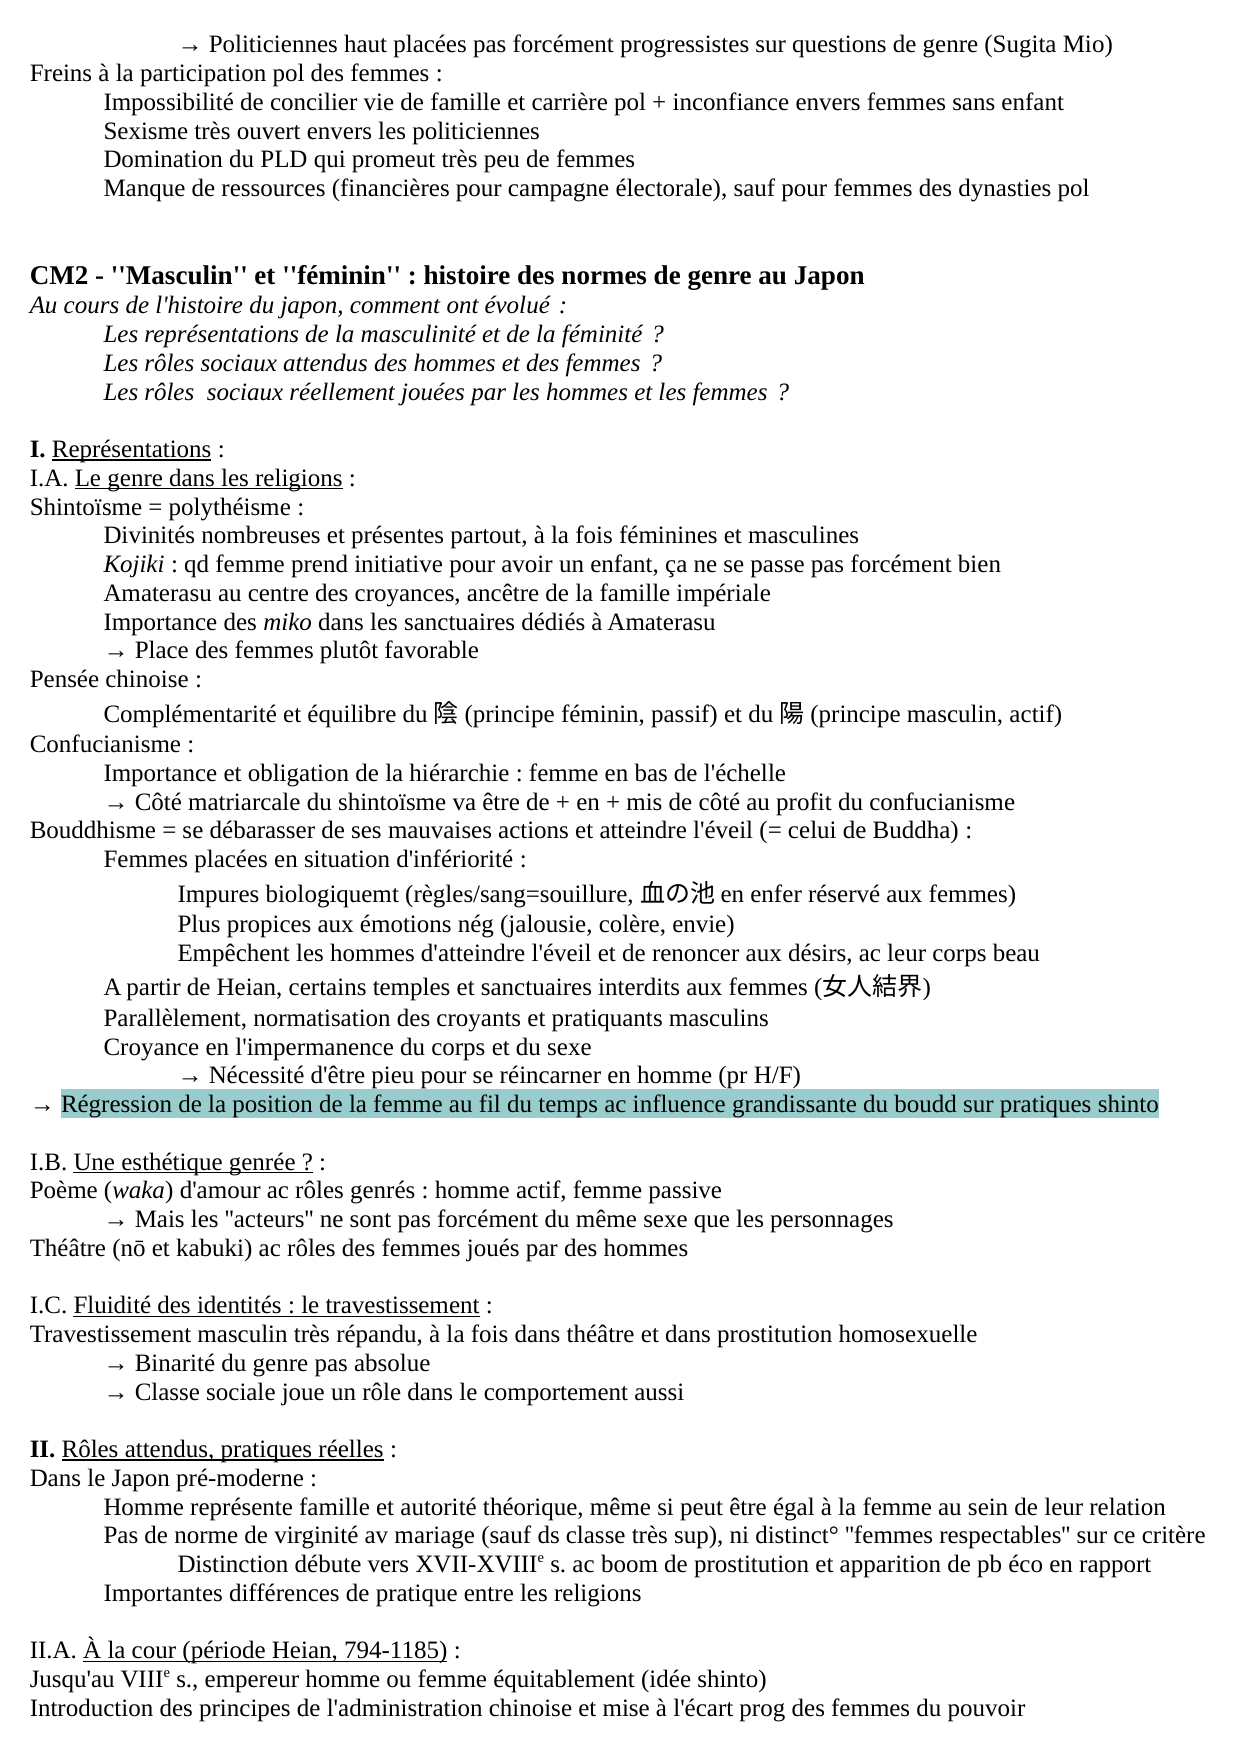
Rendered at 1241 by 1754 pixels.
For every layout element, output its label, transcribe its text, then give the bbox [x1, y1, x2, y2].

text Impossibilité de concilier vie de famille et carrière pol + inconfiance envers femmes sans enfant [29, 87, 1211, 116]
text Amaterasu au centre des croyances, ancêtre de la famille impériale [29, 578, 1211, 607]
text CM2 - ''Masculin'' et ''féminin'' : histoire des normes de genre au Japon [29, 259, 1211, 291]
text II.A. À la cour (période Heian, 794-1185) : [29, 1636, 1211, 1664]
text II. Rôles attendus, pratiques réelles : [29, 1434, 1211, 1463]
text → Régression de la position de la femme au fil du temps ac influence grandissante du boudd sur pratiques shinto [29, 1089, 1211, 1118]
text Importance des miko dans les sanctuaires dédiés à Amaterasu [29, 607, 1211, 636]
text Distinction débute vers XVII-XVIIIe s. ac boom de prostitution et apparition de pb éco en rapport [29, 1549, 1211, 1578]
text Plus propices aux émotions nég (jalousie, colère, envie) [29, 909, 1211, 938]
text Travestissement masculin très répandu, à la fois dans théâtre et dans prostitution homosexuelle [29, 1319, 1211, 1348]
text Shintoïsme = polythéisme : [29, 492, 1211, 521]
text Importantes différences de pratique entre les religions [29, 1578, 1211, 1607]
text Pensée chinoise : [29, 664, 1211, 693]
text → Classe sociale joue un rôle dans le comportement aussi [29, 1377, 1211, 1406]
text Parallèlement, normatisation des croyants et pratiquants masculins [29, 1003, 1211, 1032]
text Empêchent les hommes d'atteindre l'éveil et de renoncer aux désirs, ac leur corps beau [29, 938, 1211, 967]
text Confucianisme : [29, 729, 1211, 758]
text Au cours de l'histoire du japon, comment ont évolué : [29, 291, 1211, 319]
text Complémentarité et équilibre du 陰 (principe féminin, passif) et du 陽 (principe masculin, actif) [29, 693, 1211, 729]
text Les rôles sociaux attendus des hommes et des femmes ? [29, 348, 1211, 377]
text I.C. Fluidité des identités : le travestissement : [29, 1291, 1211, 1319]
text → Côté matriarcale du shintoïsme va être de + en + mis de côté au profit du confucianisme [29, 787, 1211, 816]
text Pas de norme de virginité av mariage (sauf ds classe très sup), ni distinct° ''femmes respectables'' sur ce critère [29, 1521, 1211, 1549]
text Importance et obligation de la hiérarchie : femme en bas de l'échelle [29, 758, 1211, 787]
text Croyance en l'impermanence du corps et du sexe [29, 1032, 1211, 1061]
text Dans le Japon pré-moderne : [29, 1463, 1211, 1492]
text Divinités nombreuses et présentes partout, à la fois féminines et masculines [29, 521, 1211, 549]
text I.A. Le genre dans les religions : [29, 463, 1211, 492]
text Impures biologiquemt (règles/sang=souillure, 血の池 en enfer réservé aux femmes) [29, 873, 1211, 909]
text → Binarité du genre pas absolue [29, 1348, 1211, 1377]
text Les rôles sociaux réellement jouées par les hommes et les femmes ? [29, 377, 1211, 406]
text Femmes placées en situation d'infériorité : [29, 844, 1211, 873]
text Kojiki : qd femme prend initiative pour avoir un enfant, ça ne se passe pas forcément bien [29, 549, 1211, 578]
text Théâtre (nō et kabuki) ac rôles des femmes joués par des hommes [29, 1233, 1211, 1262]
text I.B. Une esthétique genrée ? : [29, 1147, 1211, 1176]
text → Politiciennes haut placées pas forcément progressistes sur questions de genre (Sugita Mio) [29, 29, 1211, 58]
text Freins à la participation pol des femmes : [29, 58, 1211, 87]
text → Nécessité d'être pieu pour se réincarner en homme (pr H/F) [29, 1061, 1211, 1089]
text Manque de ressources (financières pour campagne électorale), sauf pour femmes des dynasties pol [29, 173, 1211, 202]
text Les représentations de la masculinité et de la féminité ? [29, 319, 1211, 348]
text → Place des femmes plutôt favorable [29, 636, 1211, 664]
text Bouddhisme = se débarasser de ses mauvaises actions et atteindre l'éveil (= celui de Buddha) : [29, 816, 1211, 844]
text Introduction des principes de l'administration chinoise et mise à l'écart prog des femmes du pouvoir [29, 1693, 1211, 1722]
text A partir de Heian, certains temples et sanctuaires interdits aux femmes (女人結界) [29, 967, 1211, 1003]
text Sexisme très ouvert envers les politiciennes [29, 116, 1211, 144]
text Domination du PLD qui promeut très peu de femmes [29, 144, 1211, 173]
text → Mais les ''acteurs'' ne sont pas forcément du même sexe que les personnages [29, 1204, 1211, 1233]
text Poème (waka) d'amour ac rôles genrés : homme actif, femme passive [29, 1176, 1211, 1204]
text Homme représente famille et autorité théorique, même si peut être égal à la femme au sein de leur relation [29, 1492, 1211, 1521]
text Jusqu'au VIIIe s., empereur homme ou femme équitablement (idée shinto) [29, 1664, 1211, 1693]
text I. Représentations : [29, 434, 1211, 463]
